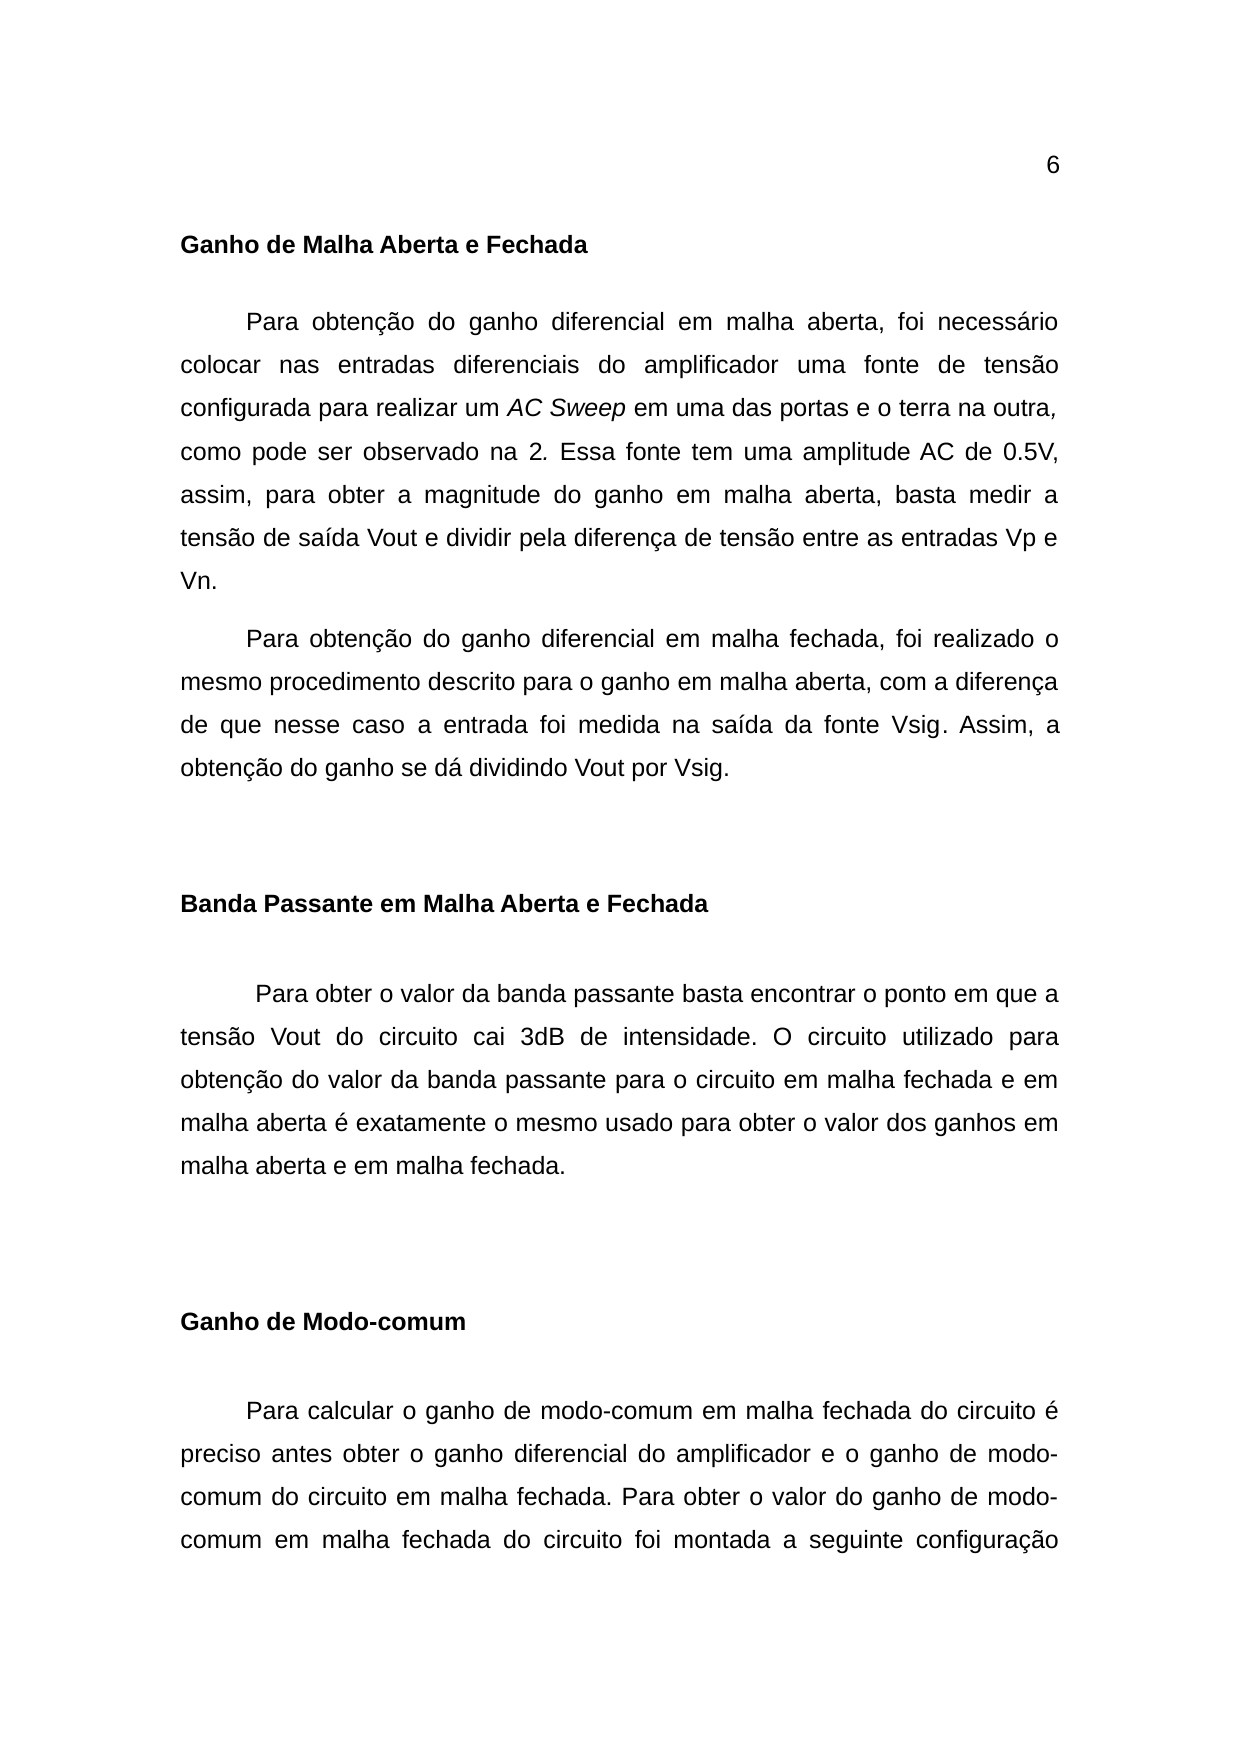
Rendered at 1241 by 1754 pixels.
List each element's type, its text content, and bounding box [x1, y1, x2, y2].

subtitle Banda Passante em Malha Aberta e Fechada [180, 889, 1060, 918]
text Para obtenção do ganho diferencial em malha fechada, foi realizado o mesmo procedimento descrito para o ganho em malha aberta, com a diferença de que nesse caso a entrada foi medida na saída da fonte Vsig. Assim, a obtenção do ganho se dá dividindo Vout por Vsig. [180, 624, 1060, 782]
text Para calcular o ganho de modo-comum em malha fechada do circuito é preciso antes obter o ganho diferencial do amplificador e o ganho de modo-comum do circuito em malha fechada. Para obter o valor do ganho de modo-comum em malha fechada do circuito foi montada a seguinte configuração mostrada na Figura 3. Em sequência é preciso realizar a divisão do valor Vout pelo Vsig. [180, 1396, 1060, 1554]
subtitle Ganho de Malha Aberta e Fechada [180, 230, 1060, 258]
subtitle Ganho de Modo-comum [180, 1306, 1060, 1335]
text Para obter o valor da banda passante basta encontrar o ponto em que a tensão Vout do circuito cai 3dB de intensidade. O circuito utilizado para obtenção do valor da banda passante para o circuito em malha fechada e em malha aberta é exatamente o mesmo usado para obter o valor dos ganhos em malha aberta e em malha fechada. [180, 979, 1060, 1180]
text Para obtenção do ganho diferencial em malha aberta, foi necessário colocar nas entradas diferenciais do amplificador uma fonte de tensão configurada para realizar um AC Sweep em uma das portas e o terra na outra, como pode ser observado na Figura 2. Essa fonte tem uma amplitude AC de 0.5V, assim, para obter a magnitude do ganho em malha aberta, basta medir a tensão de saída Vout e dividir pela diferença de tensão entre as entradas Vp e Vn. [180, 307, 1060, 595]
